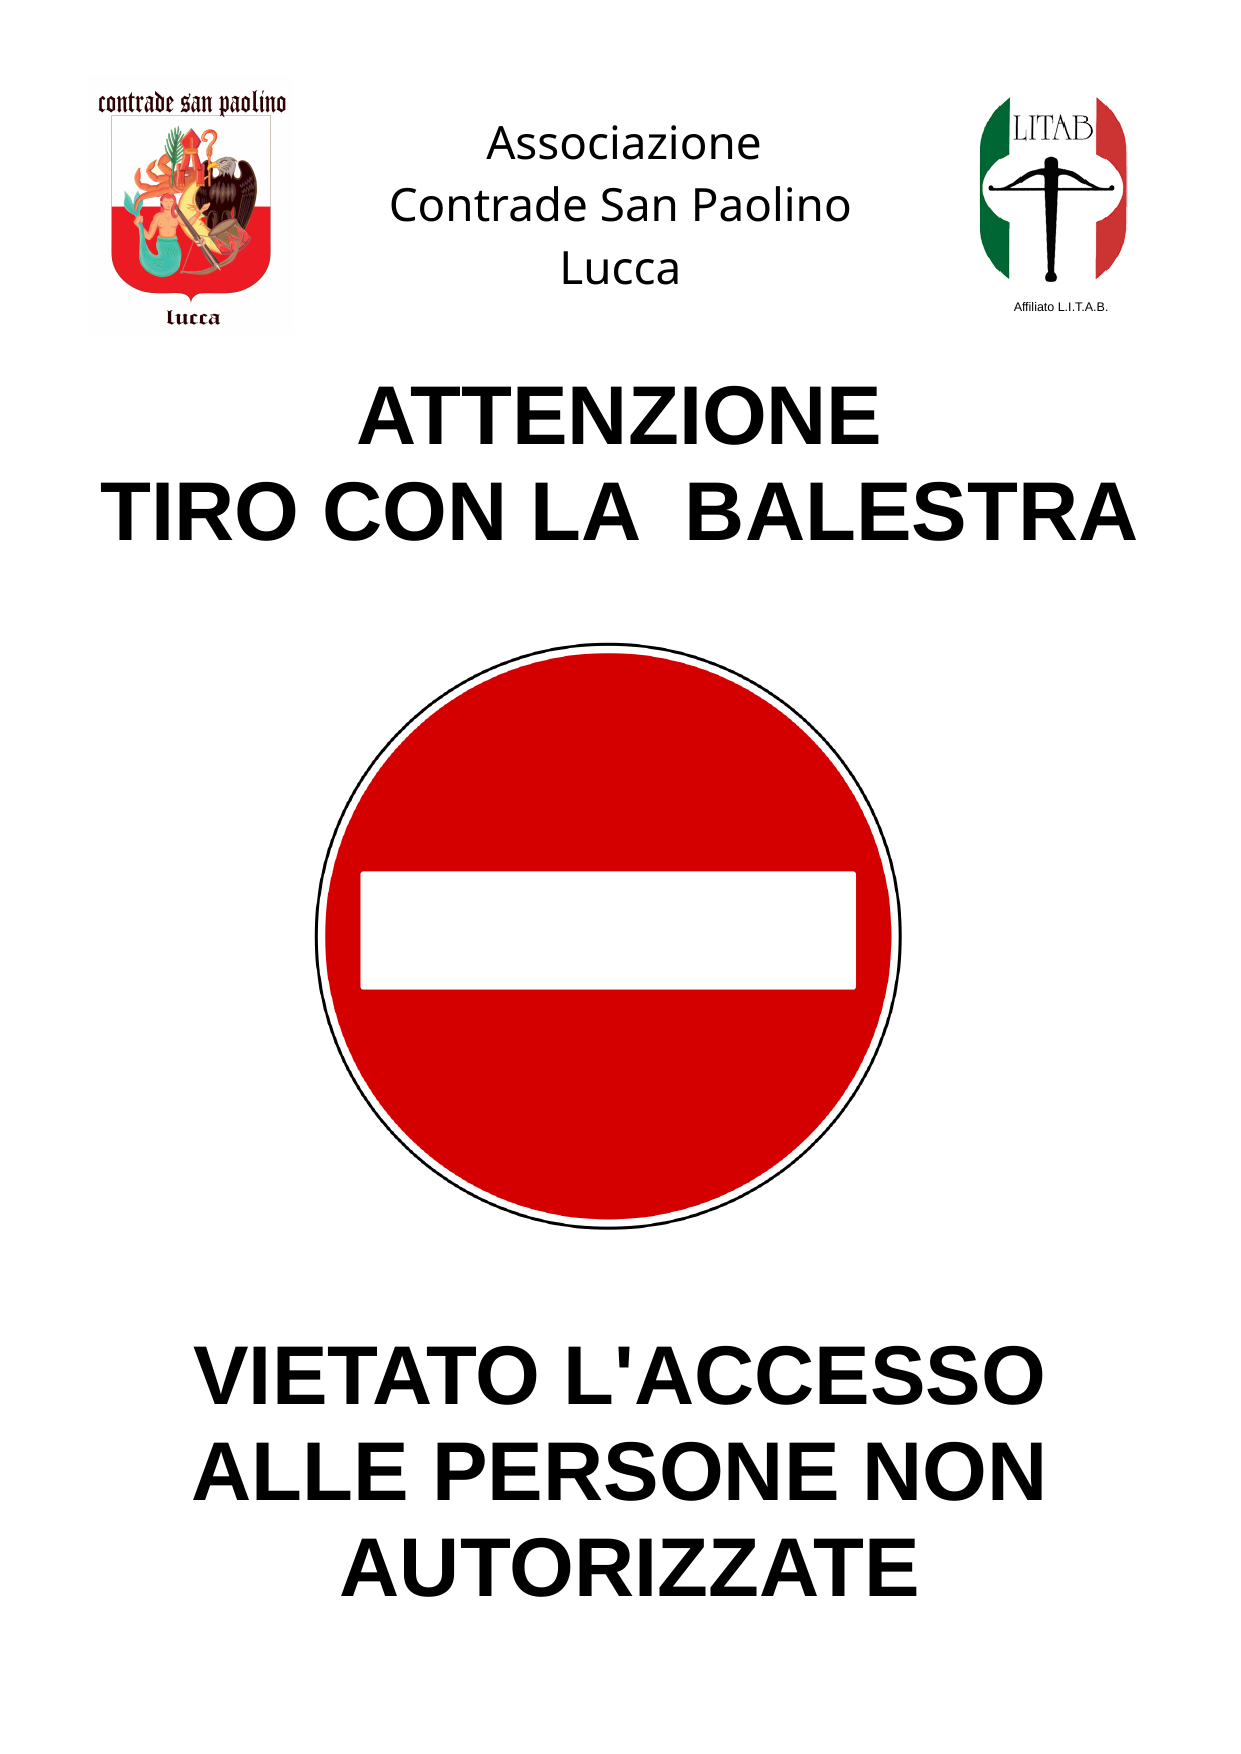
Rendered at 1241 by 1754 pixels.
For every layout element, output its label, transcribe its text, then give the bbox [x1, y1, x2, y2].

picture [313, 641, 903, 1231]
picture [979, 97, 1128, 282]
text VIETATO L'ACCESSO [72, 1326, 1167, 1422]
text ATTENZIONE [71, 366, 1168, 462]
text ALLE PERSONE NON [72, 1422, 1167, 1518]
picture [87, 75, 294, 335]
text AUTORIZZATE [72, 1518, 1167, 1614]
text TIRO CON LA BALESTRA [71, 462, 1168, 558]
